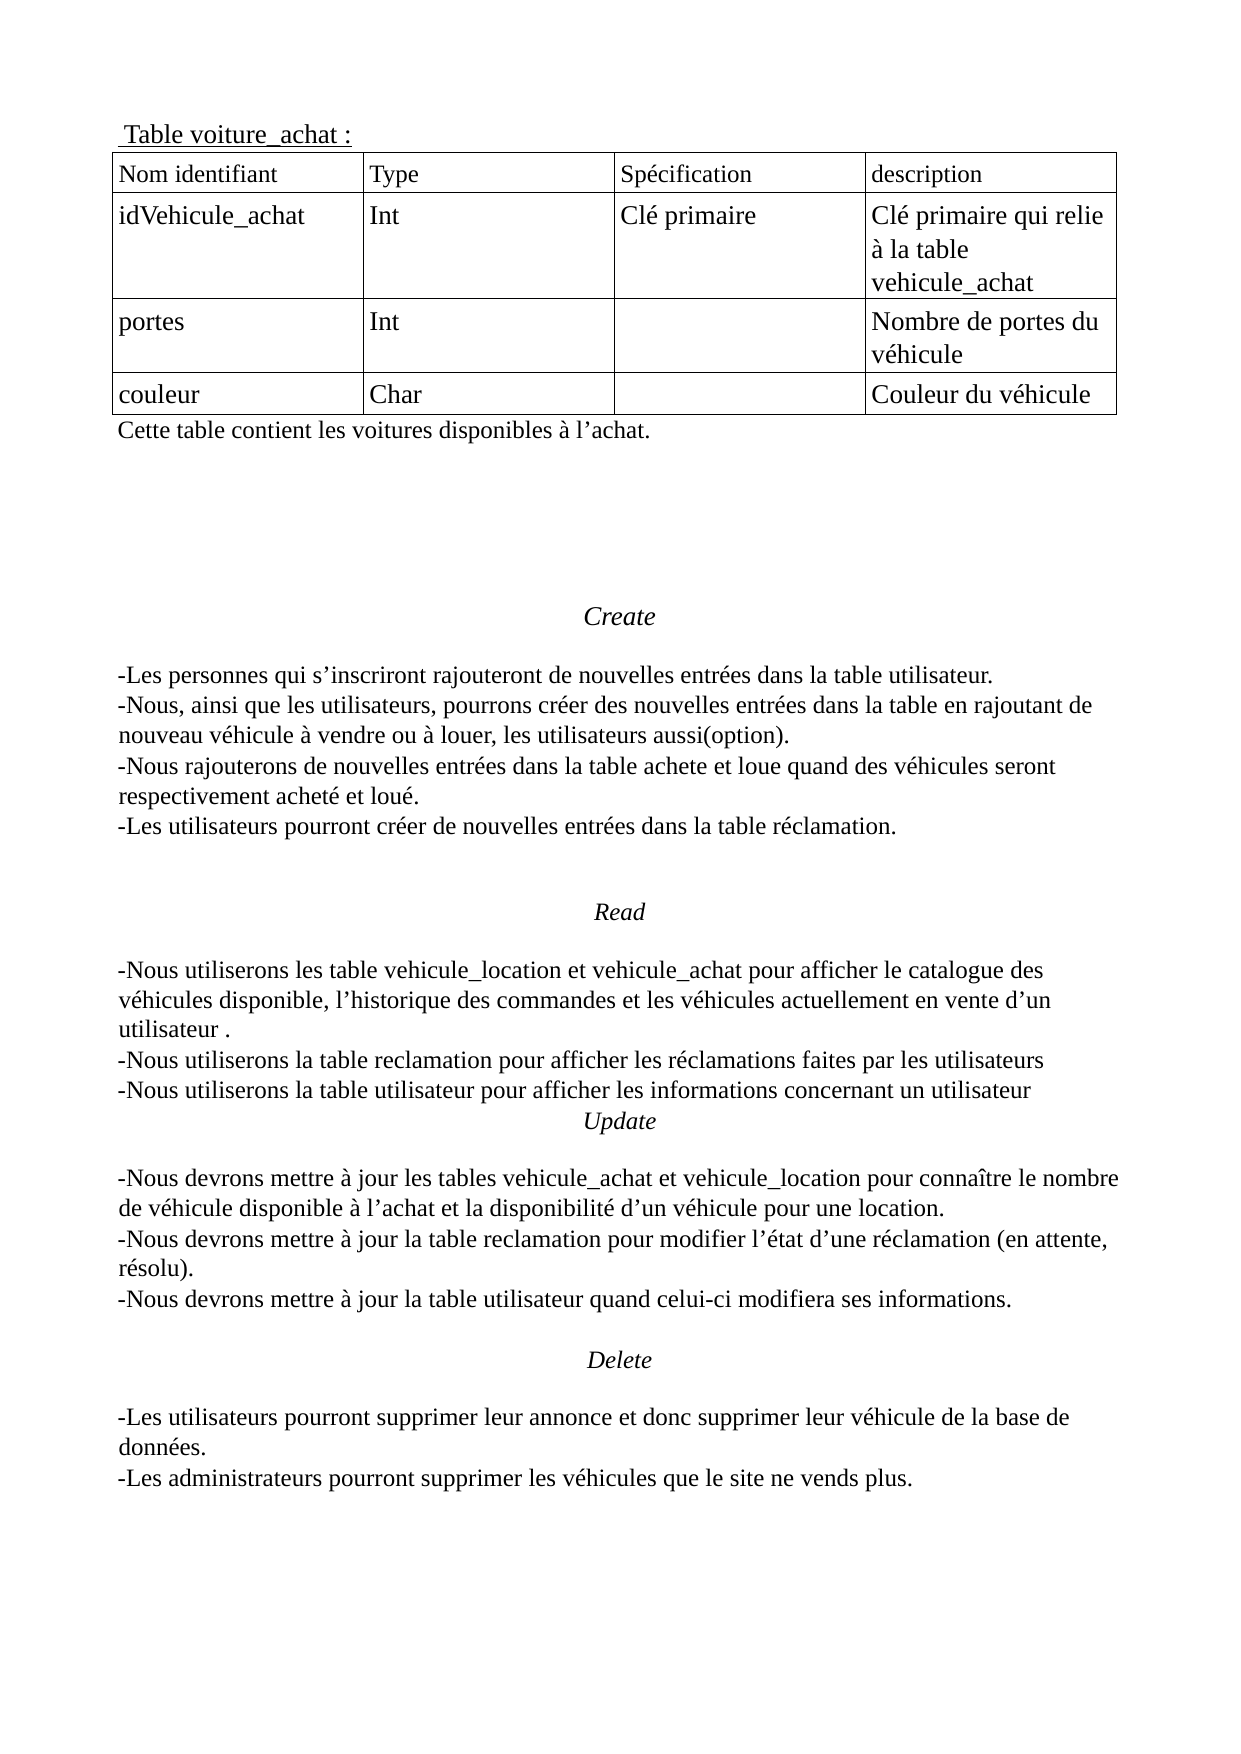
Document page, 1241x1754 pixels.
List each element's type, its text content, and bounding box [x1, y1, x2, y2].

text -Les personnes qui s’inscriront rajouteront de nouvelles entrées dans la table utilisateur. [117, 660, 1122, 689]
text -Nous devrons mettre à jour la table utilisateur quand celui-ci modifiera ses informations. [117, 1284, 1122, 1313]
text -Nous utiliserons les table vehicule_location et vehicule_achat pour afficher le catalogue des véhicules disponible, l’historique des commandes et les véhicules actuellement en vente d’un utilisateur . [117, 955, 1122, 1043]
text -Les utilisateurs pourront créer de nouvelles entrées dans la table réclamation. [117, 811, 1122, 840]
table_cell Couleur du véhicule [866, 373, 1116, 414]
table_header Spécification [615, 153, 865, 192]
table_header Nom identifiant [113, 153, 363, 192]
table_cell Clé primaire qui relie à la table vehicule_achat [866, 193, 1116, 297]
text -Nous utiliserons la table utilisateur pour afficher les informations concernant un utilisateur [117, 1075, 1122, 1104]
text Create [118, 600, 1120, 631]
text Read [118, 897, 1121, 926]
table_cell idVehicule_achat [113, 193, 363, 297]
table_cell Char [364, 373, 614, 414]
text -Nous rajouterons de nouvelles entrées dans la table achete et loue quand des véhicules seront respectivement acheté et loué. [117, 751, 1122, 809]
text -Nous, ainsi que les utilisateurs, pourrons créer des nouvelles entrées dans la table en rajoutant de nouveau véhicule à vendre ou à louer, les utilisateurs aussi(option). [117, 691, 1122, 749]
text Delete [118, 1345, 1121, 1373]
table_cell Clé primaire [615, 193, 865, 297]
table_cell [615, 373, 865, 414]
table_cell Int [364, 299, 614, 371]
text -Les administrateurs pourront supprimer les véhicules que le site ne vends plus. [117, 1463, 1122, 1491]
text -Nous devrons mettre à jour la table reclamation pour modifier l’état d’une réclamation (en attente, résolu). [117, 1224, 1122, 1282]
text Cette table contient les voitures disponibles à l’achat. [117, 415, 1122, 443]
table_header Type [364, 153, 614, 192]
text -Les utilisateurs pourront supprimer leur annonce et donc supprimer leur véhicule de la base de données. [117, 1402, 1122, 1461]
table_cell Nombre de portes du véhicule [866, 299, 1116, 371]
table_cell couleur [113, 373, 363, 414]
text -Nous utiliserons la table reclamation pour afficher les réclamations faites par les utilisateurs [117, 1045, 1122, 1074]
table_header description [866, 153, 1116, 192]
table_cell Int [364, 193, 614, 297]
text Update [118, 1106, 1120, 1134]
table_cell portes [113, 299, 363, 371]
table_cell [615, 299, 865, 371]
text Table voiture_achat : [117, 118, 1122, 149]
text -Nous devrons mettre à jour les tables vehicule_achat et vehicule_location pour connaître le nombre de véhicule disponible à l’achat et la disponibilité d’un véhicule pour une location. [117, 1163, 1122, 1222]
